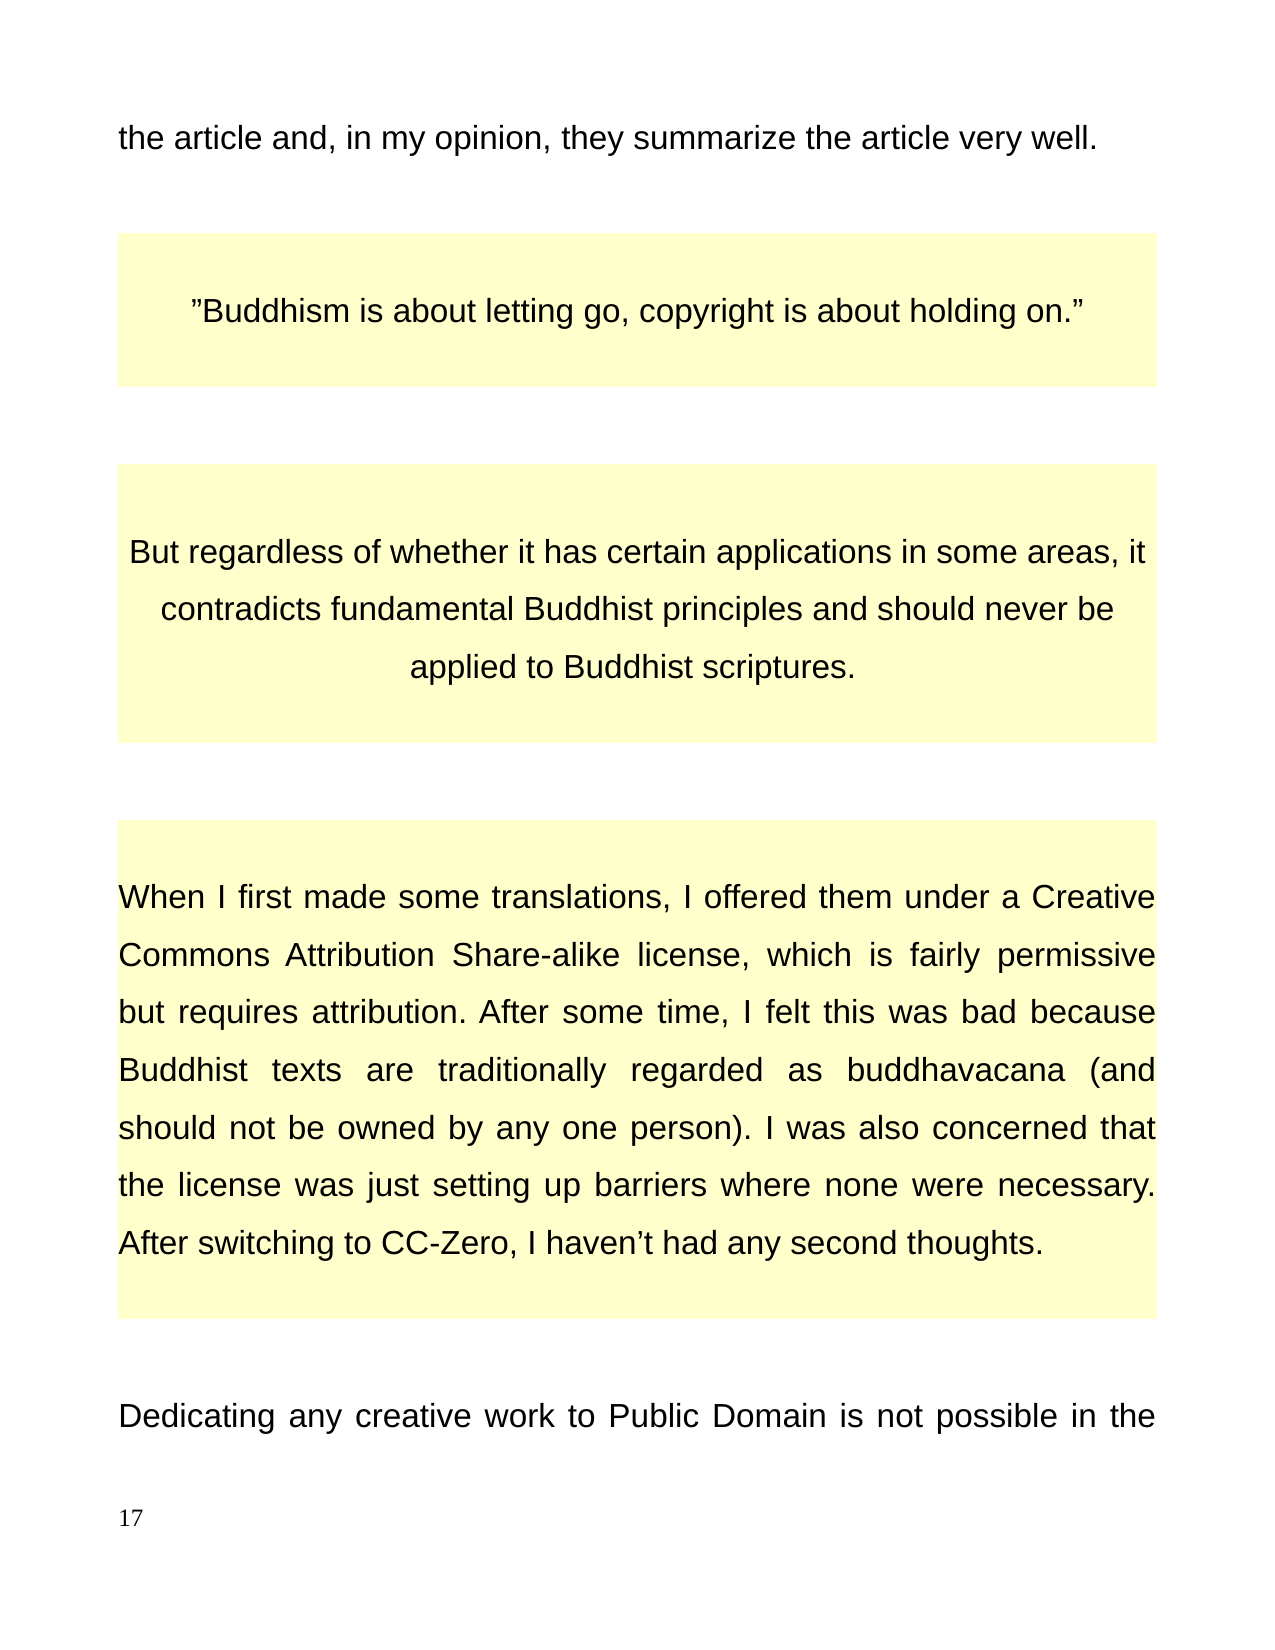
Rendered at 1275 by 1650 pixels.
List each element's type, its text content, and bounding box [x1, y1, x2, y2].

text ”Buddhism is about letting go, copyright is about holding on.” [118, 291, 1157, 329]
text But regardless of whether it has certain applications in some areas, it contradicts fundamental Buddhist principles and should never be applied to Buddhist scriptures. [118, 532, 1157, 685]
text the article and, in my opinion, they summarize the article very well. [118, 118, 1157, 157]
text When I first made some translations, I offered them under a Creative Commons Attribution Share-alike license, which is fairly permissive but requires attribution. After some time, I felt this was bad because Buddhist texts are traditionally regarded as buddhavacana (and should not be owned by any one person). I was also concerned that the license was just setting up barriers where none were necessary. After switching to CC-Zero, I haven’t had any second thoughts. [118, 877, 1157, 1261]
text Dedicating any creative work to Public Domain is not possible in the [118, 1396, 1157, 1434]
